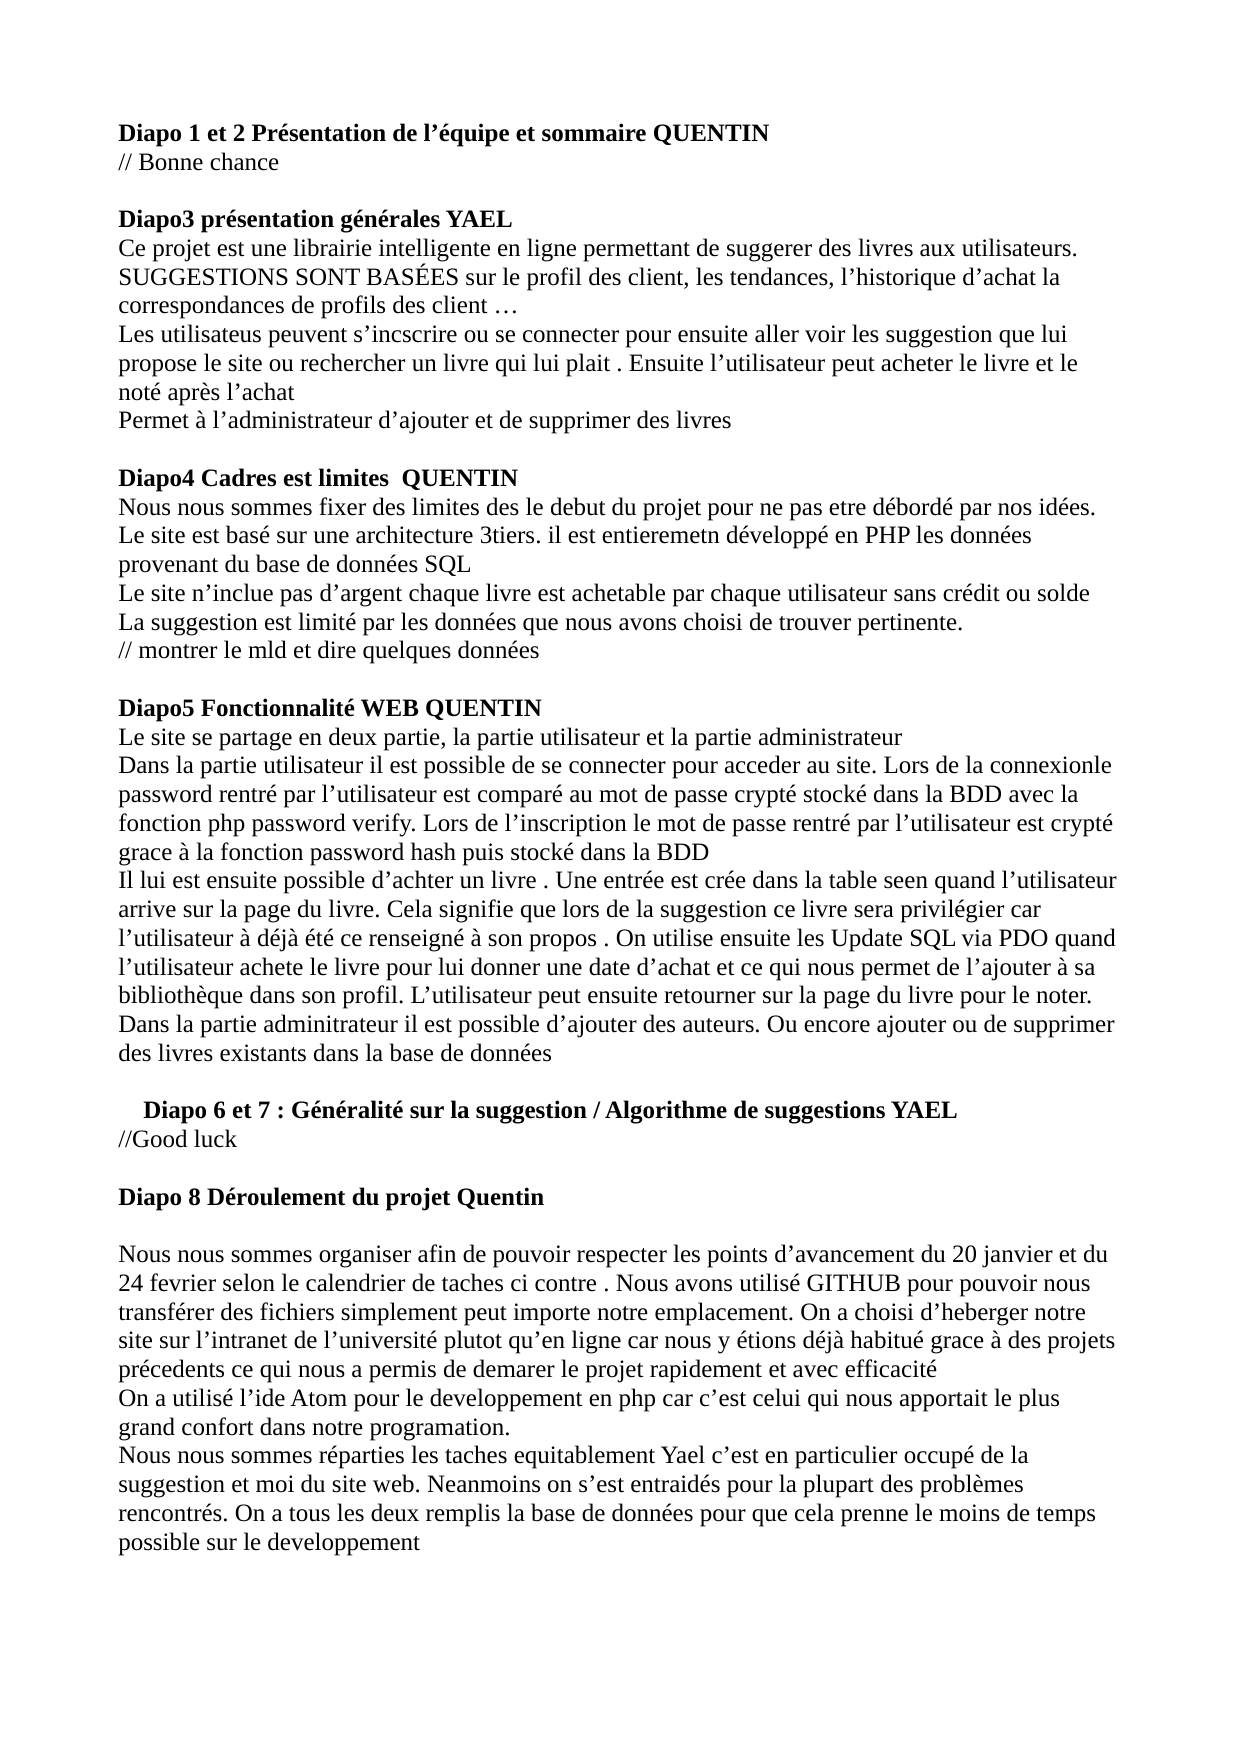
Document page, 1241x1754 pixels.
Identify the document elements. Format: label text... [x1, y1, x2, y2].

text Diapo 8 Déroulement du projet Quentin [118, 1182, 1122, 1211]
text Diapo4 Cadres est limites QUENTIN [118, 463, 1122, 492]
text Diapo 6 et 7 : Généralité sur la suggestion / Algorithme de suggestions YAEL [118, 1096, 1122, 1124]
text Les utilisateus peuvent s’incscrire ou se connecter pour ensuite aller voir les suggestion que lui propose le site ou rechercher un livre qui lui plait . Ensuite l’utilisateur peut acheter le livre et le noté après l’achat [118, 319, 1122, 406]
text Permet à l’administrateur d’ajouter et de supprimer des livres [118, 406, 1122, 434]
text Le site se partage en deux partie, la partie utilisateur et la partie administrateur [118, 722, 1122, 751]
text // Bonne chance [118, 147, 1122, 176]
text SUGGESTIONS SONT BASÉES sur le profil des client, les tendances, l’historique d’achat la correspondances de profils des client … [118, 262, 1122, 319]
text Ce projet est une librairie intelligente en ligne permettant de suggerer des livres aux utilisateurs. [118, 233, 1122, 262]
text La suggestion est limité par les données que nous avons choisi de trouver pertinente. [118, 607, 1122, 636]
text Il lui est ensuite possible d’achter un livre . Une entrée est crée dans la table seen quand l’utilisateur arrive sur la page du livre. Cela signifie que lors de la suggestion ce livre sera privilégier car l’utilisateur à déjà été ce renseigné à son propos . On utilise ensuite les Update SQL via PDO quand l’utilisateur achete le livre pour lui donner une date d’achat et ce qui nous permet de l’ajouter à sa bibliothèque dans son profil. L’utilisateur peut ensuite retourner sur la page du livre pour le noter. [118, 866, 1122, 1009]
text On a utilisé l’ide Atom pour le developpement en php car c’est celui qui nous apportait le plus grand confort dans notre programation. [118, 1383, 1122, 1441]
text //Good luck [118, 1124, 1122, 1153]
text Dans la partie adminitrateur il est possible d’ajouter des auteurs. Ou encore ajouter ou de supprimer des livres existants dans la base de données [118, 1009, 1122, 1067]
text Nous nous sommes organiser afin de pouvoir respecter les points d’avancement du 20 janvier et du 24 fevrier selon le calendrier de taches ci contre . Nous avons utilisé GITHUB pour pouvoir nous transférer des fichiers simplement peut importe notre emplacement. On a choisi d’heberger notre site sur l’intranet de l’université plutot qu’en ligne car nous y étions déjà habitué grace à des projets précedents ce qui nous a permis de demarer le projet rapidement et avec efficacité [118, 1239, 1122, 1383]
text Nous nous sommes réparties les taches equitablement Yael c’est en particulier occupé de la suggestion et moi du site web. Neanmoins on s’est entraidés pour la plupart des problèmes rencontrés. On a tous les deux remplis la base de données pour que cela prenne le moins de temps possible sur le developpement [118, 1441, 1122, 1556]
text Nous nous sommes fixer des limites des le debut du projet pour ne pas etre débordé par nos idées. [118, 492, 1122, 521]
text Le site n’inclue pas d’argent chaque livre est achetable par chaque utilisateur sans crédit ou solde [118, 578, 1122, 607]
text Diapo3 présentation générales YAEL [118, 204, 1122, 233]
text Diapo 1 et 2 Présentation de l’équipe et sommaire QUENTIN [118, 118, 1122, 147]
text Dans la partie utilisateur il est possible de se connecter pour acceder au site. Lors de la connexionle password rentré par l’utilisateur est comparé au mot de passe crypté stocké dans la BDD avec la fonction php password verify. Lors de l’inscription le mot de passe rentré par l’utilisateur est crypté grace à la fonction password hash puis stocké dans la BDD [118, 751, 1122, 866]
text // montrer le mld et dire quelques données [118, 636, 1122, 664]
text Diapo5 Fonctionnalité WEB QUENTIN [118, 693, 1122, 722]
text Le site est basé sur une architecture 3tiers. il est entieremetn développé en PHP les données provenant du base de données SQL [118, 521, 1122, 578]
